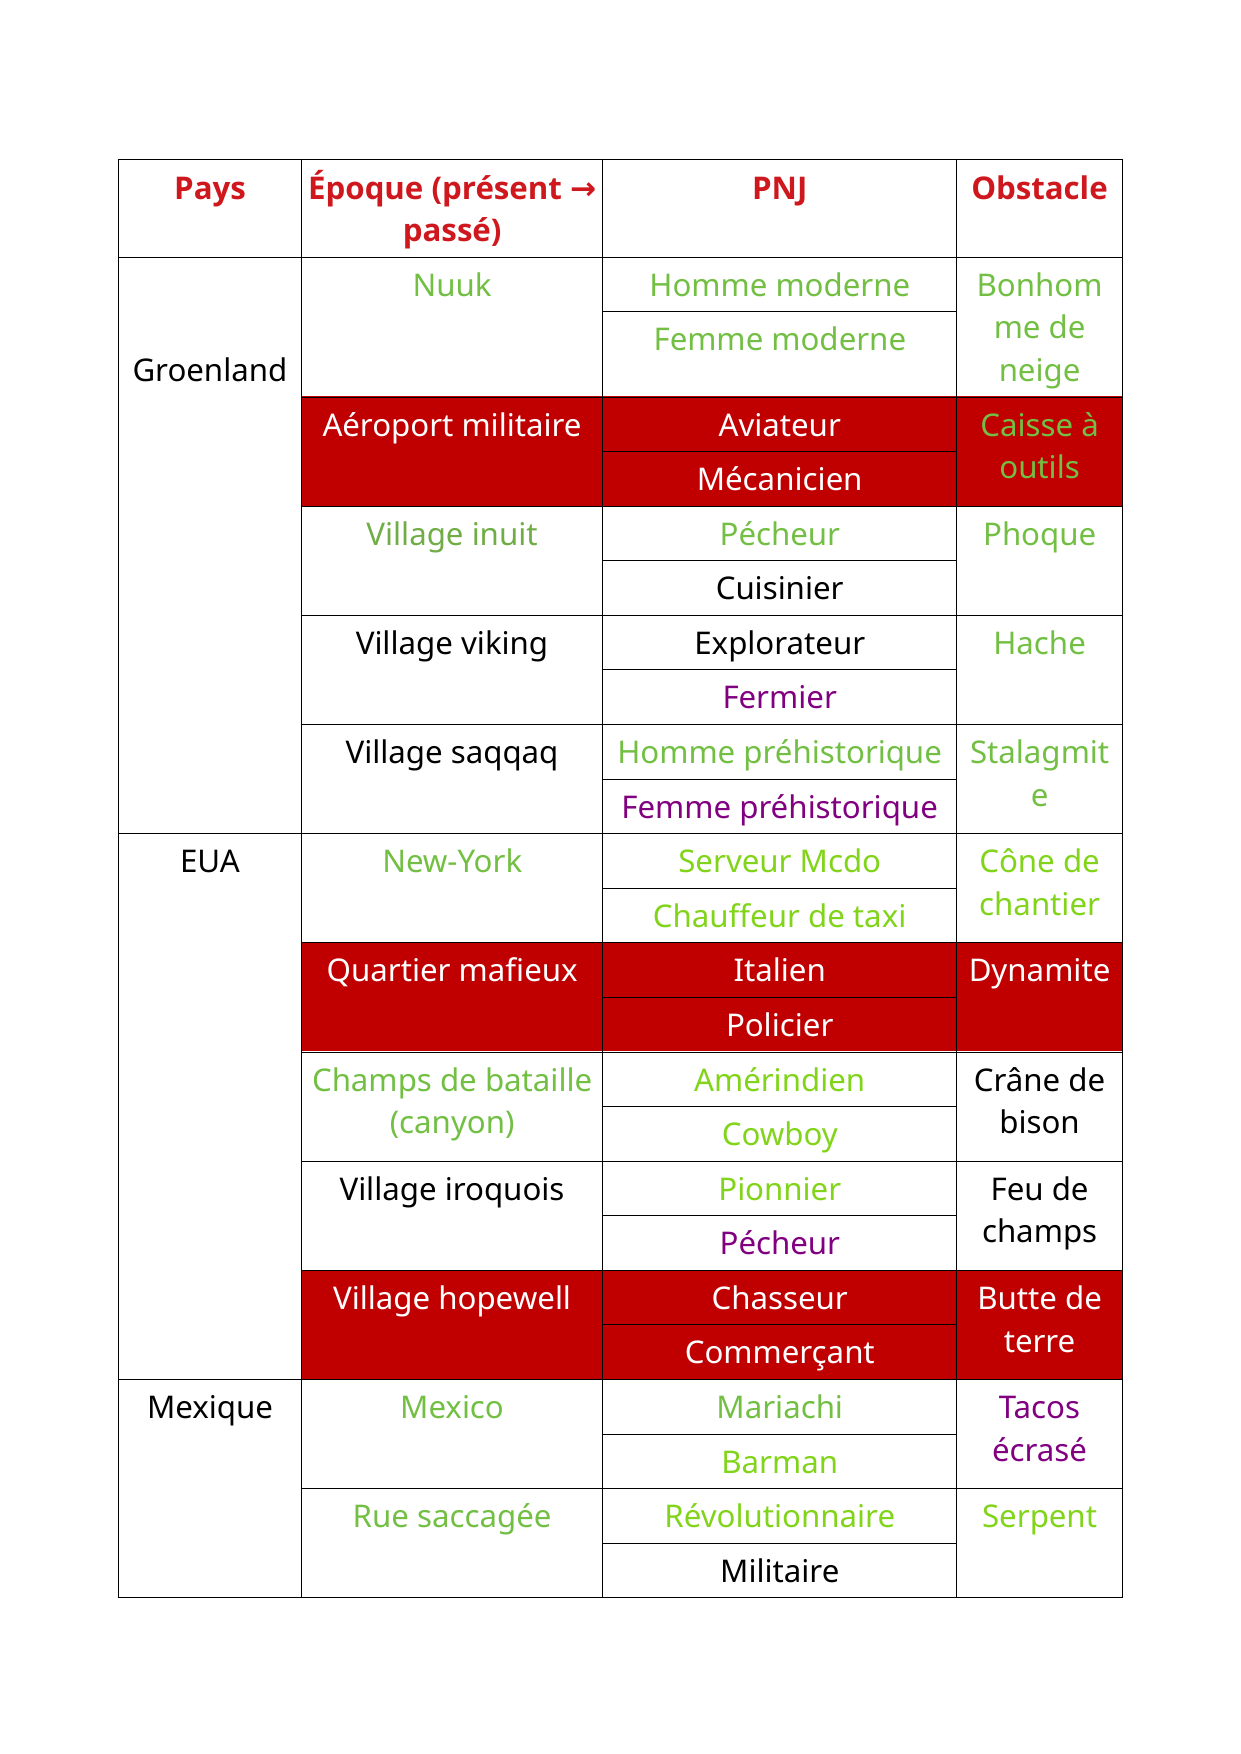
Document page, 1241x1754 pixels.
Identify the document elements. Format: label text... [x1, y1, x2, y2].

table_cell Village inuit [302, 507, 602, 615]
table_cell Fermier [603, 670, 956, 724]
table_header PNJ [603, 160, 956, 257]
table_cell Groenland [119, 258, 301, 833]
table_cell Homme moderne [603, 258, 956, 311]
table_cell Tacos écrasé [957, 1380, 1122, 1488]
table_cell Chasseur [603, 1271, 956, 1324]
table_cell Aéroport militaire [302, 398, 602, 506]
table_cell Pionnier [603, 1162, 956, 1215]
table_cell Explorateur [603, 616, 956, 669]
table_cell Mexico [302, 1380, 602, 1488]
table_cell Révolutionnaire [603, 1489, 956, 1543]
table_cell Cowboy [603, 1107, 956, 1161]
table_cell Serveur Mcdo [603, 834, 956, 888]
table_cell Rue saccagée [302, 1489, 602, 1597]
table_cell Phoque [957, 507, 1122, 615]
table_cell Homme préhistorique [603, 725, 956, 778]
table_cell Mariachi [603, 1380, 956, 1433]
table_cell Butte de terre [957, 1271, 1122, 1379]
table_cell Nuuk [302, 258, 602, 396]
table_cell Stalagmite [957, 725, 1122, 833]
table_cell Quartier mafieux [302, 943, 602, 1051]
table_cell EUA [119, 834, 301, 1379]
table_cell Amérindien [603, 1053, 956, 1106]
table_cell Cône de chantier [957, 834, 1122, 942]
table_cell Femme préhistorique [603, 780, 956, 833]
table_cell Militaire [603, 1544, 956, 1597]
table_cell Village hopewell [302, 1271, 602, 1379]
table_cell Pécheur [603, 507, 956, 560]
table_cell Village saqqaq [302, 725, 602, 833]
table_cell Mécanicien [603, 452, 956, 506]
table_cell Caisse à outils [957, 398, 1122, 506]
table_cell Serpent [957, 1489, 1122, 1597]
table_cell Aviateur [603, 398, 956, 451]
table_cell Barman [603, 1435, 956, 1488]
table_cell Crâne de bison [957, 1053, 1122, 1161]
table_cell Femme moderne [603, 312, 956, 396]
table_cell Mexique [119, 1380, 301, 1597]
table_header Pays [119, 160, 301, 257]
table_cell Village iroquois [302, 1162, 602, 1270]
table_cell Commerçant [603, 1325, 956, 1379]
table_cell New-York [302, 834, 602, 942]
table_cell Italien [603, 943, 956, 997]
table_cell Policier [603, 998, 956, 1051]
table_cell Chauffeur de taxi [603, 889, 956, 942]
table_cell Feu de champs [957, 1162, 1122, 1270]
table_header Obstacle [957, 160, 1122, 257]
table_cell Cuisinier [603, 561, 956, 615]
table_cell Village viking [302, 616, 602, 724]
table_cell Hache [957, 616, 1122, 724]
table_cell Bonhomme de neige [957, 258, 1122, 396]
table_cell Pécheur [603, 1216, 956, 1270]
table_cell Dynamite [957, 943, 1122, 1051]
table_cell Champs de bataille (canyon) [302, 1053, 602, 1161]
table_header Époque (présent → passé) [302, 160, 602, 257]
